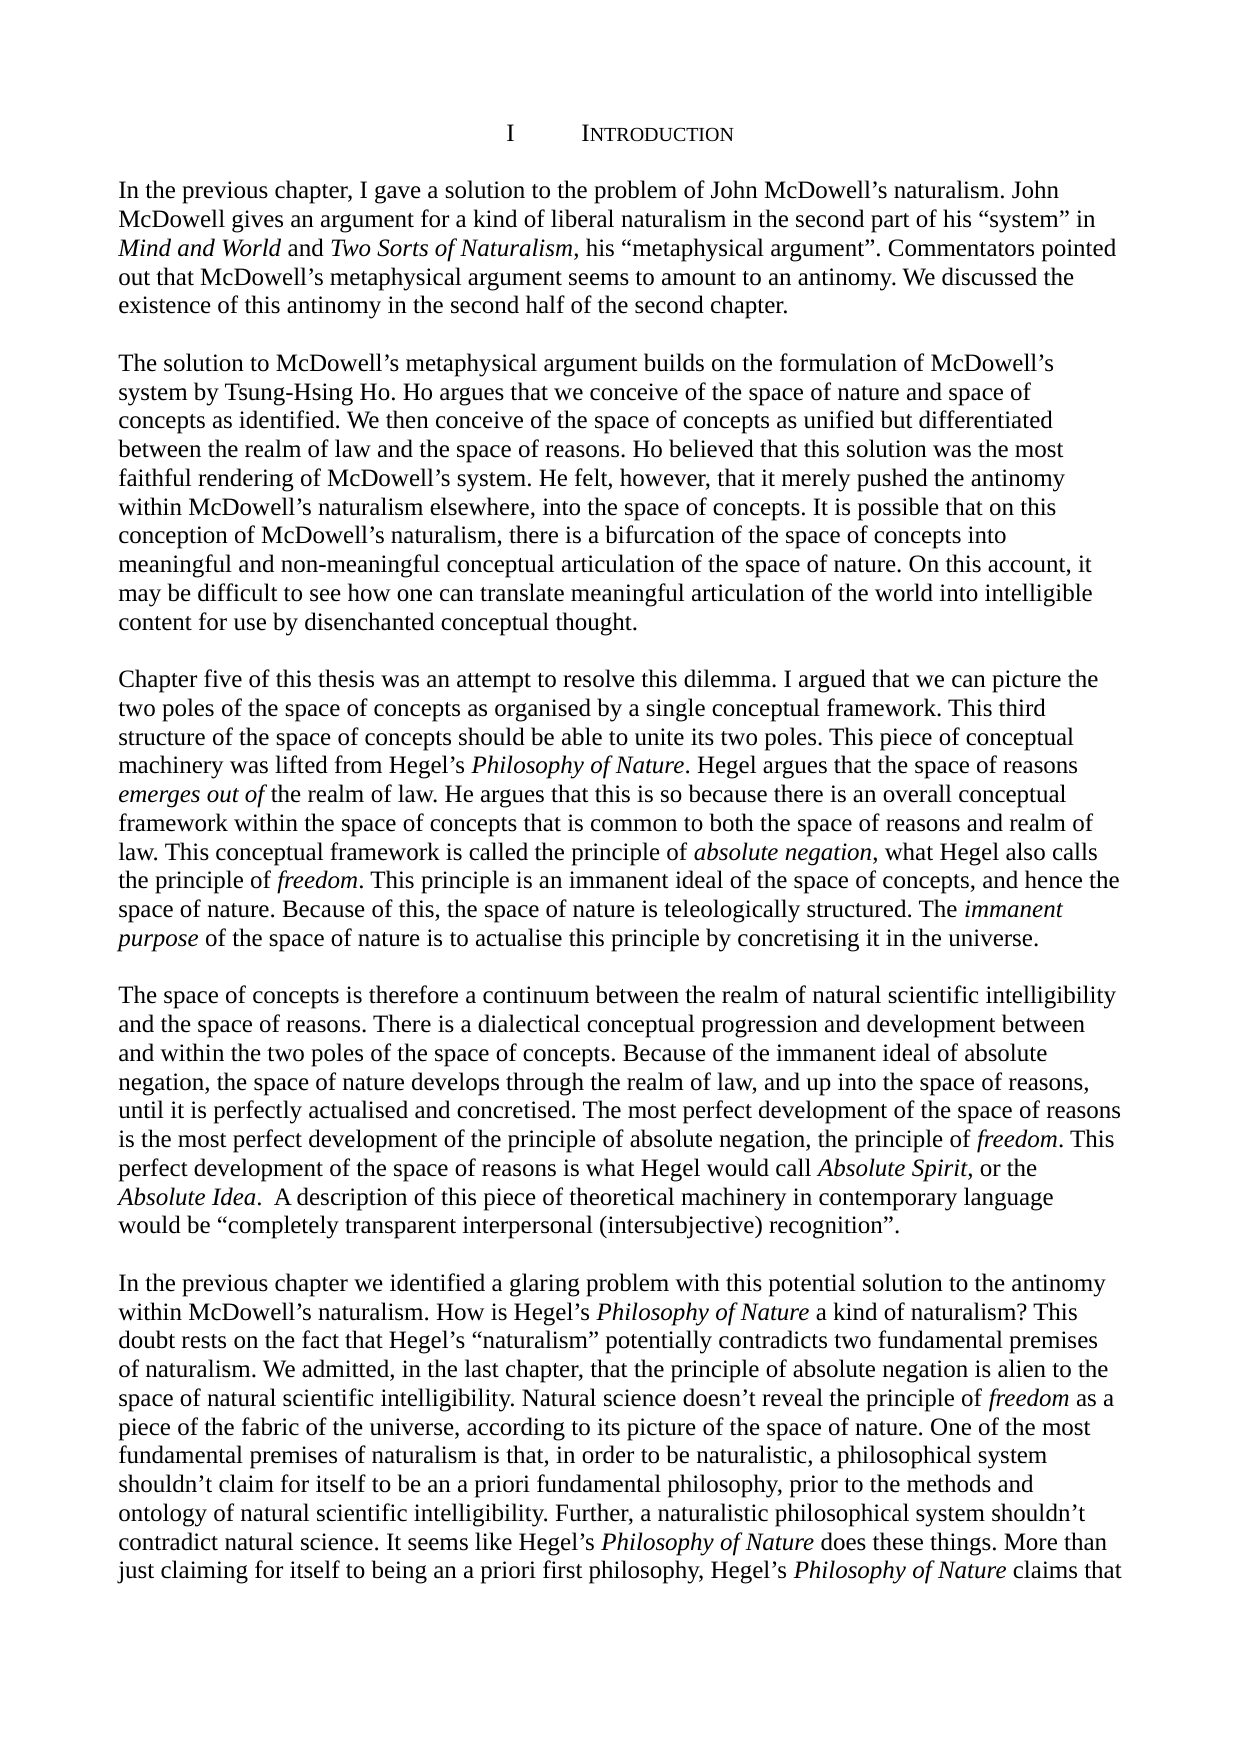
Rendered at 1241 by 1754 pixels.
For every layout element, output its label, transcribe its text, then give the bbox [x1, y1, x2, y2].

text In the previous chapter, I gave a solution to the problem of John McDowell’s naturalism. John McDowell gives an argument for a kind of liberal naturalism in the second part of his “system” in Mind and World and Two Sorts of Naturalism, his “metaphysical argument”. Commentators pointed out that McDowell’s metaphysical argument seems to amount to an antinomy. We discussed the existence of this antinomy in the second half of the second chapter. [118, 176, 1122, 319]
text The space of concepts is therefore a continuum between the realm of natural scientific intelligibility and the space of reasons. There is a dialectical conceptual progression and development between and within the two poles of the space of concepts. Because of the immanent ideal of absolute negation, the space of nature develops through the realm of law, and up into the space of reasons, until it is perfectly actualised and concretised. The most perfect development of the space of reasons is the most perfect development of the principle of absolute negation, the principle of freedom. This perfect development of the space of reasons is what Hegel would call Absolute Spirit, or the Absolute Idea. A description of this piece of theoretical machinery in contemporary language would be “completely transparent interpersonal (intersubjective) recognition”. [118, 981, 1122, 1239]
text In the previous chapter we identified a glaring problem with this potential solution to the antinomy within McDowell’s naturalism. How is Hegel’s Philosophy of Nature a kind of naturalism? This doubt rests on the fact that Hegel’s “naturalism” potentially contradicts two fundamental premises of naturalism. We admitted, in the last chapter, that the principle of absolute negation is alien to the space of natural scientific intelligibility. Natural science doesn’t reveal the principle of freedom as a piece of the fabric of the universe, according to its picture of the space of nature. One of the most fundamental premises of naturalism is that, in order to be naturalistic, a philosophical system shouldn’t claim for itself to be an a priori fundamental philosophy, prior to the methods and ontology of natural scientific intelligibility. Further, a naturalistic philosophical system shouldn’t contradict natural science. It seems like Hegel’s Philosophy of Nature does these things. More than just claiming for itself to being an a priori first philosophy, Hegel’s Philosophy of Nature claims that [118, 1268, 1122, 1584]
text I Introduction [118, 118, 1122, 147]
text Chapter five of this thesis was an attempt to resolve this dilemma. I argued that we can picture the two poles of the space of concepts as organised by a single conceptual framework. This third structure of the space of concepts should be able to unite its two poles. This piece of conceptual machinery was lifted from Hegel’s Philosophy of Nature. Hegel argues that the space of reasons emerges out of the realm of law. He argues that this is so because there is an overall conceptual framework within the space of concepts that is common to both the space of reasons and realm of law. This conceptual framework is called the principle of absolute negation, what Hegel also calls the principle of freedom. This principle is an immanent ideal of the space of concepts, and hence the space of nature. Because of this, the space of nature is teleologically structured. The immanent purpose of the space of nature is to actualise this principle by concretising it in the universe. [118, 664, 1122, 952]
text The solution to McDowell’s metaphysical argument builds on the formulation of McDowell’s system by Tsung-Hsing Ho. Ho argues that we conceive of the space of nature and space of concepts as identified. We then conceive of the space of concepts as unified but differentiated between the realm of law and the space of reasons. Ho believed that this solution was the most faithful rendering of McDowell’s system. He felt, however, that it merely pushed the antinomy within McDowell’s naturalism elsewhere, into the space of concepts. It is possible that on this conception of McDowell’s naturalism, there is a bifurcation of the space of concepts into meaningful and non-meaningful conceptual articulation of the space of nature. On this account, it may be difficult to see how one can translate meaningful articulation of the world into intelligible content for use by disenchanted conceptual thought. [118, 348, 1122, 636]
